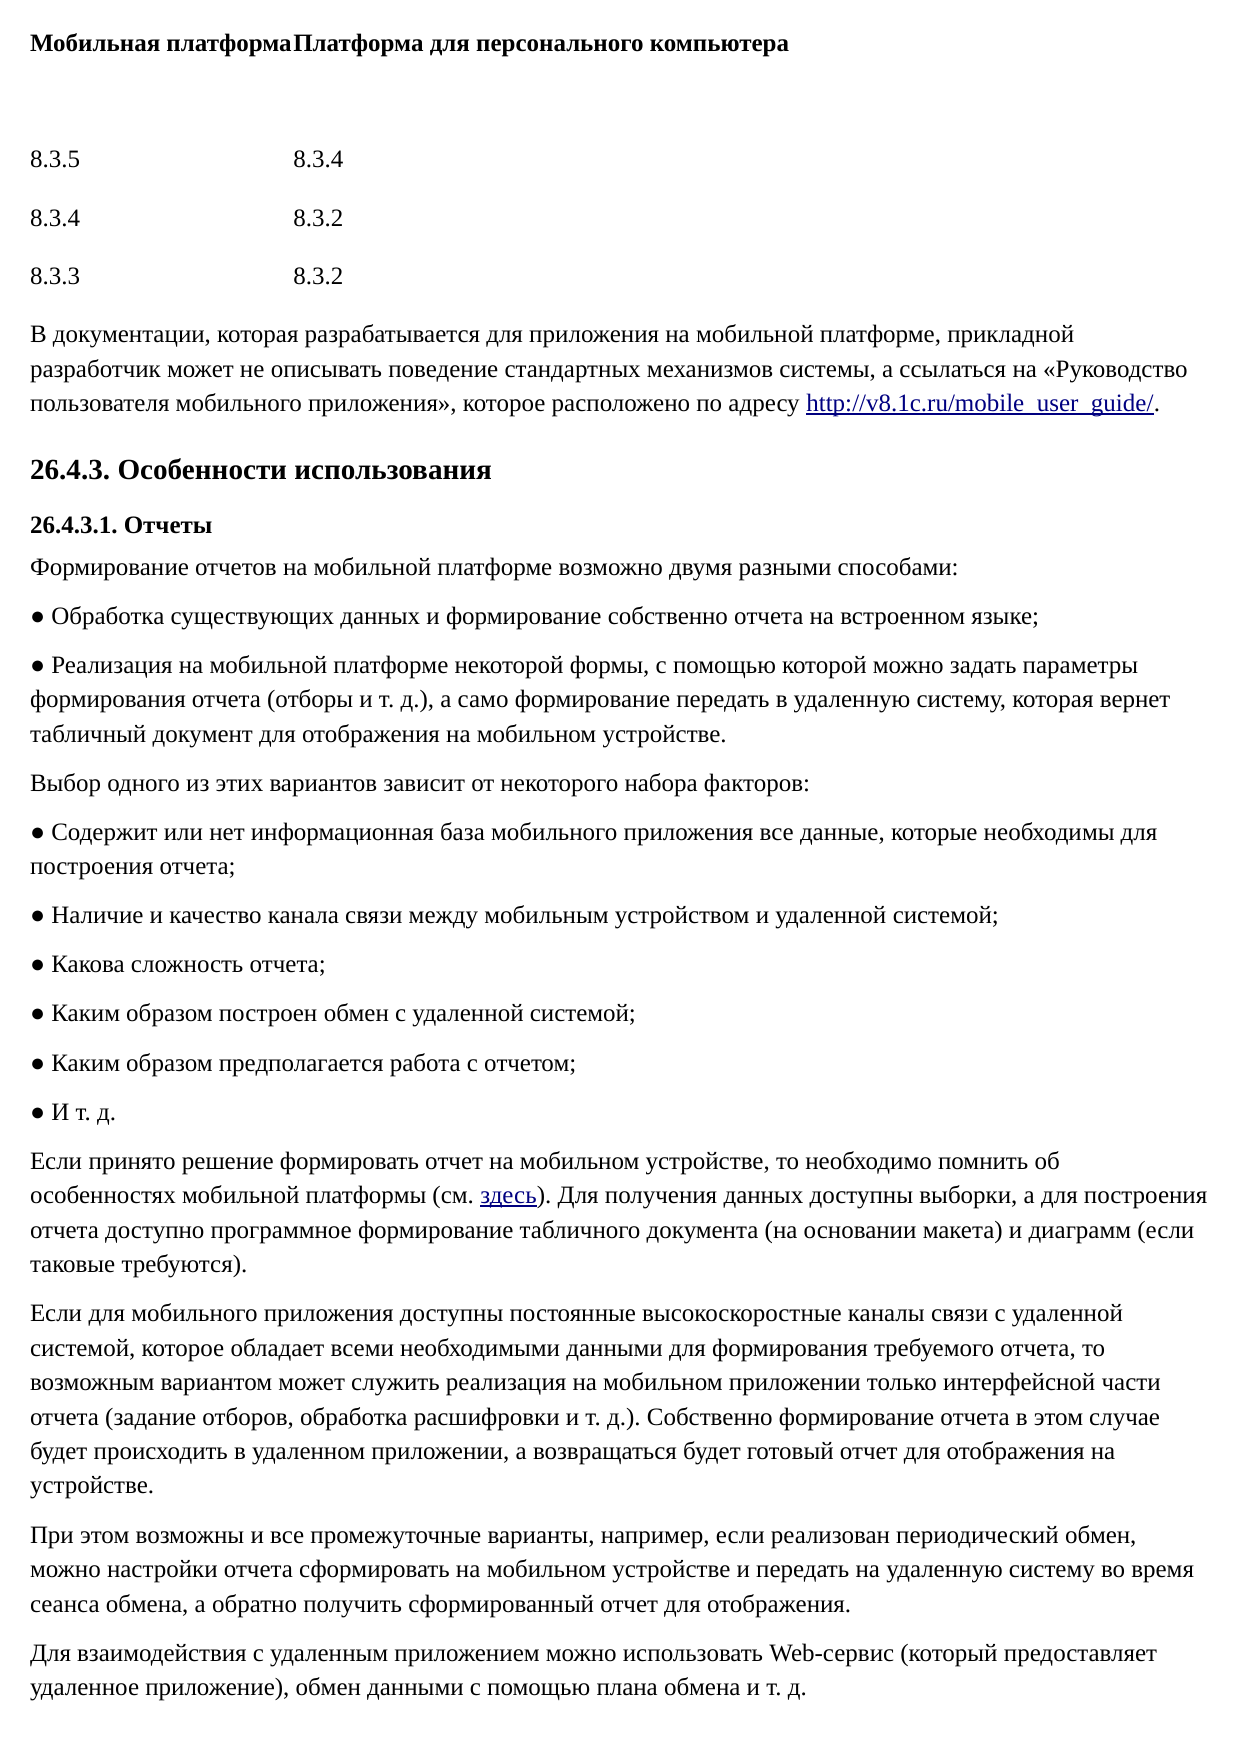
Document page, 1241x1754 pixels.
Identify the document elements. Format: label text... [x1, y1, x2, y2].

table_cell 8.3.4 [30, 203, 293, 261]
text Формирование отчетов на мобильной платформе возможно двумя разными способами: [30, 552, 1211, 580]
table_cell [293, 86, 790, 144]
text Выбор одного из этих вариантов зависит от некоторого набора факторов: [30, 768, 1211, 797]
text Если принято решение формировать отчет на мобильном устройстве, то необходимо помнить об особенностях мобильной платформы (см. здесь). Для получения данных доступны выборки, а для построения отчета доступно программное формирование табличного документа (на основании макета) и диаграмм (если таковые требуются). [30, 1146, 1211, 1278]
table_cell 8.3.3 [30, 261, 293, 319]
text Для взаимодействия с удаленным приложением можно использовать Web-сервис (который предоставляет удаленное приложение), обмен данными с помощью плана обмена и т. д. [30, 1638, 1211, 1701]
text ● Какова сложность отчета; [30, 949, 1211, 978]
table_cell [30, 86, 293, 144]
table_header Мобильная платформа [30, 28, 293, 86]
table_header Платформа для персонального компьютера [293, 28, 790, 86]
text ● И т. д. [30, 1097, 1211, 1125]
text ● Содержит или нет информационная база мобильного приложения все данные, которые необходимы для построения отчета; [30, 817, 1211, 880]
text ● Реализация на мобильной платформе некоторой формы, с помощью которой можно задать параметры формирования отчета (отборы и т. д.), а само формирование передать в удаленную систему, которая вернет табличный документ для отображения на мобильном устройстве. [30, 650, 1211, 747]
text ● Обработка существующих данных и формирование собственно отчета на встроенном языке; [30, 601, 1211, 629]
text ● Каким образом построен обмен с удаленной системой; [30, 998, 1211, 1027]
text ● Наличие и качество канала связи между мобильным устройством и удаленной системой; [30, 900, 1211, 929]
table_cell 8.3.5 [30, 145, 293, 203]
text Если для мобильного приложения доступны постоянные высокоскоростные каналы связи с удаленной системой, которое обладает всеми необходимыми данными для формирования требуемого отчета, то возможным вариантом может служить реализация на мобильном приложении только интерфейсной части отчета (задание отборов, обработка расшифровки и т. д.). Собственно формирование отчета в этом случае будет происходить в удаленном приложении, а возвращаться будет готовый отчет для отображения на устройстве. [30, 1298, 1211, 1499]
table_cell 8.3.2 [293, 203, 790, 261]
subtitle 26.4.3. Особенности использования [30, 452, 1211, 485]
table_cell 8.3.2 [293, 261, 790, 319]
table_cell 8.3.4 [293, 145, 790, 203]
text При этом возможны и все промежуточные варианты, например, если реализован периодический обмен, можно настройки отчета сформировать на мобильном устройстве и передать на удаленную систему во время сеанса обмена, а обратно получить сформированный отчет для отображения. [30, 1520, 1211, 1617]
text ● Каким образом предполагается работа с отчетом; [30, 1048, 1211, 1076]
text В документации, которая разрабатывается для приложения на мобильной платформе, прикладной разработчик может не описывать поведение стандартных механизмов системы, а ссылаться на «Руководство пользователя мобильного приложения», которое расположено по адресу http://v8.1c.ru/mobile_user_guide/. [30, 319, 1211, 417]
subtitle 26.4.3.1. Отчеты [30, 510, 1211, 539]
